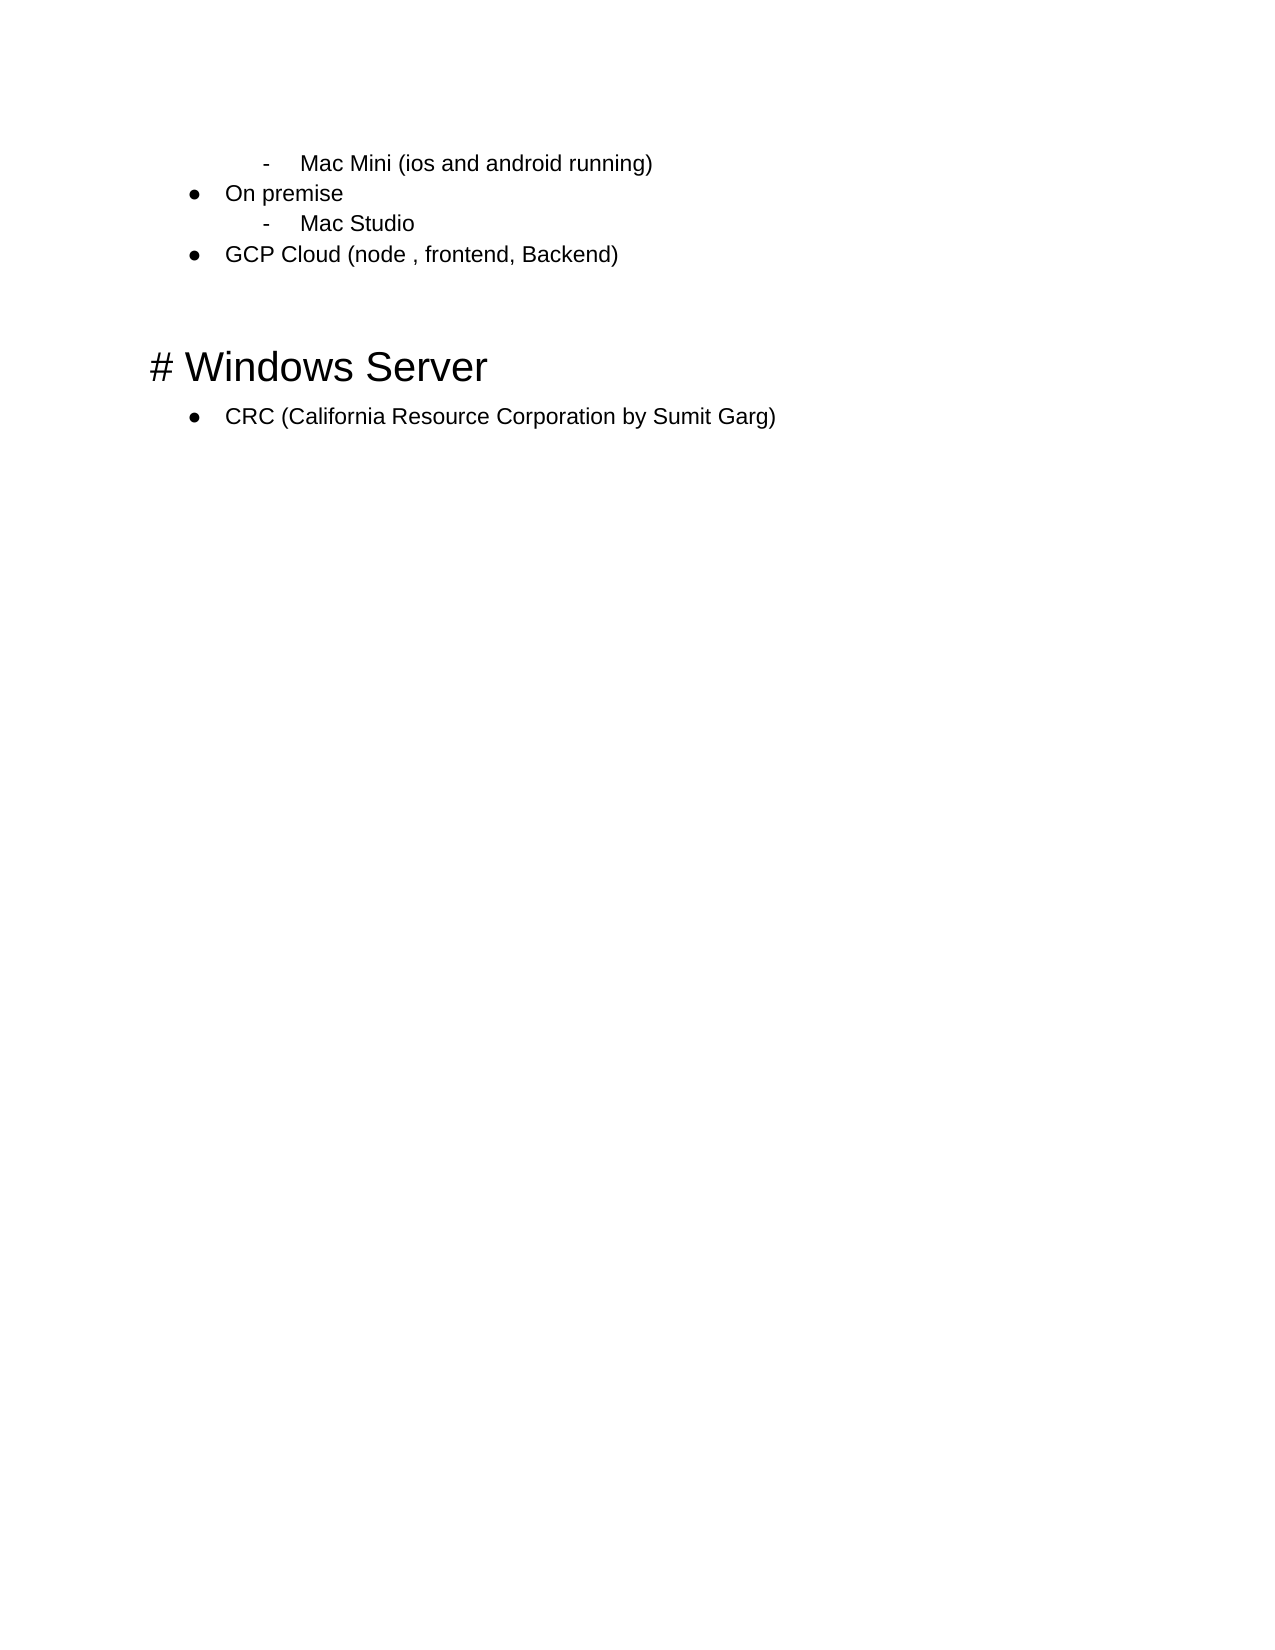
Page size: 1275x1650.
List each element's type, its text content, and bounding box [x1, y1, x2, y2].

list CRC (California Resource Corporation by Sumit Garg) [187, 403, 1125, 429]
list Mac Mini (ios and android running) [262, 150, 1125, 176]
list Mac Studio [262, 210, 1125, 237]
list On premise [187, 180, 1125, 207]
list GCP Cloud (node , frontend, Backend) [187, 241, 1125, 267]
subtitle # Windows Server [150, 343, 1125, 391]
